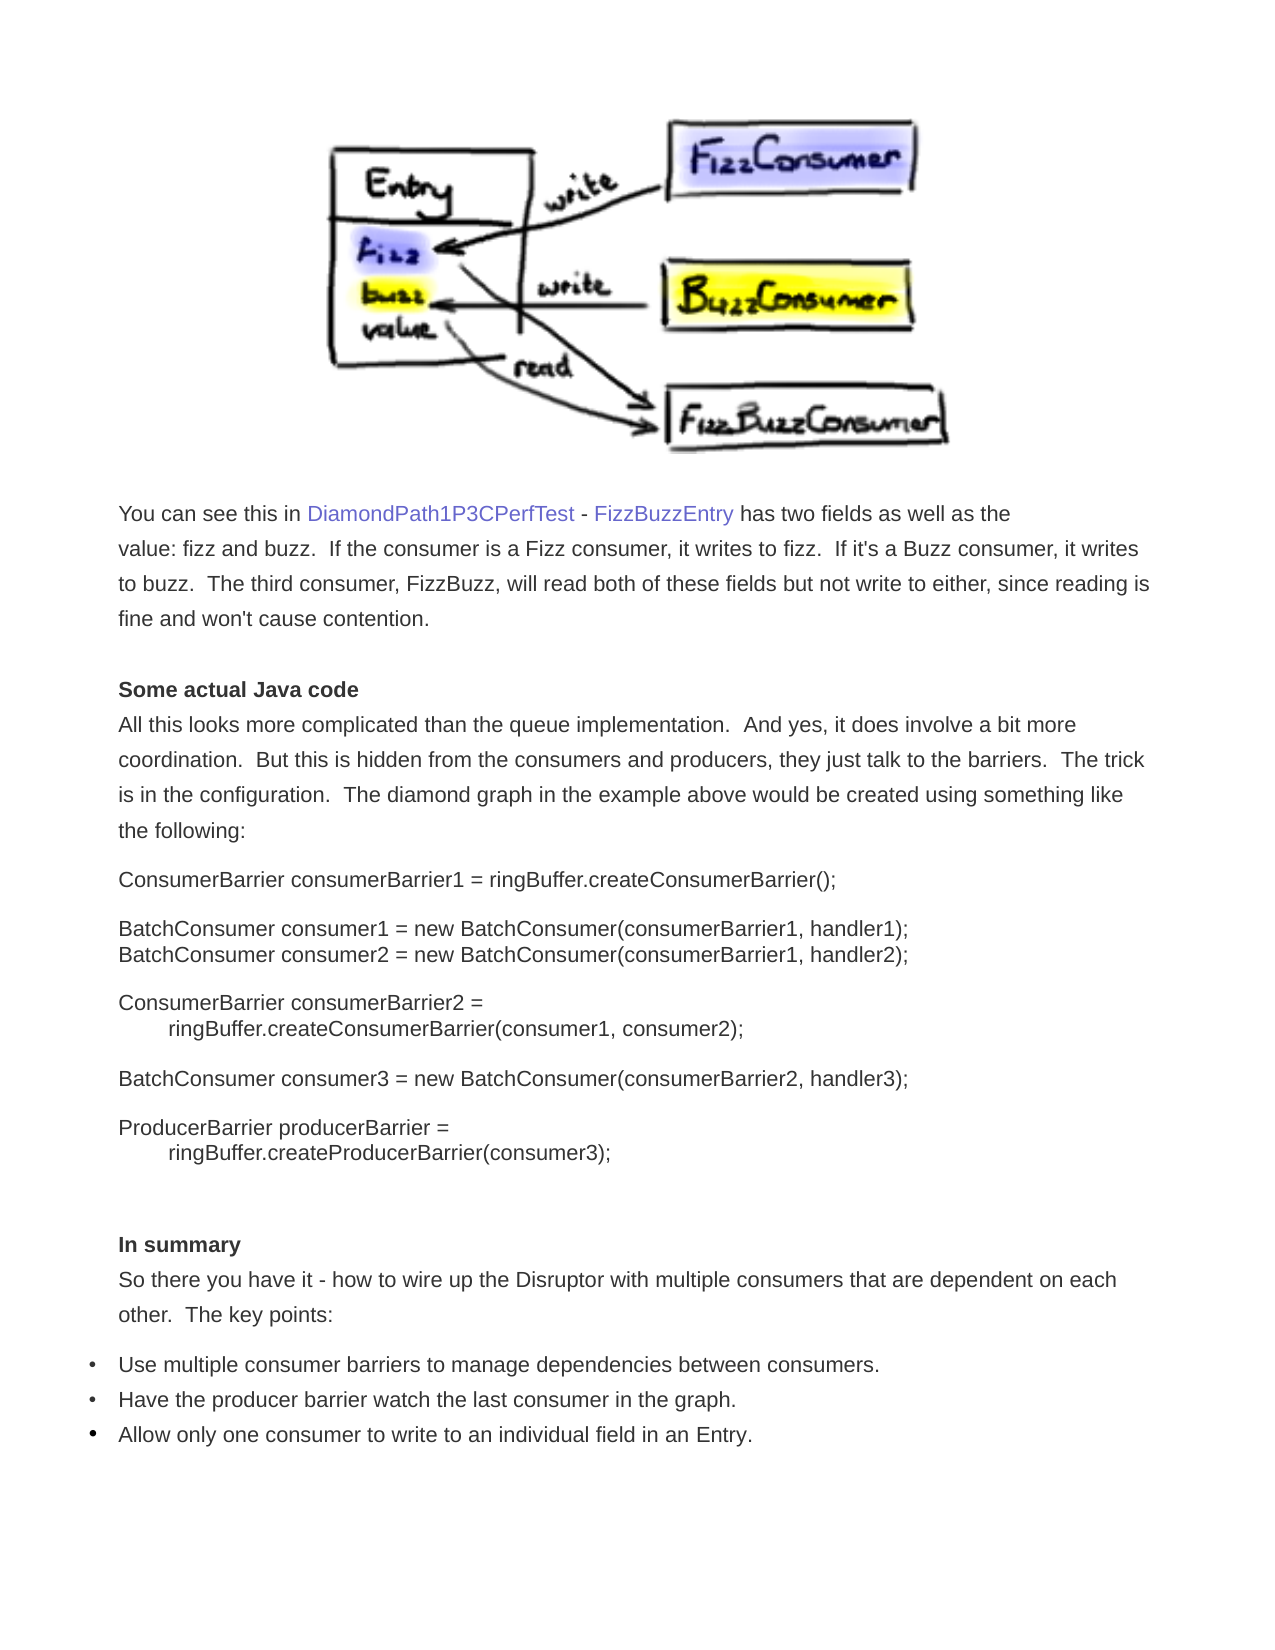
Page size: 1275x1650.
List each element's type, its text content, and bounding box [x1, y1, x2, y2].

list Have the producer barrier watch the last consumer in the graph. [118, 1387, 1157, 1412]
list Allow only one consumer to write to an individual field in an Entry. [118, 1422, 1157, 1448]
text BatchConsumer consumer1 = new BatchConsumer(consumerBarrier1, handler1); [118, 916, 1157, 941]
text ringBuffer.createConsumerBarrier(consumer1, consumer2); [118, 1016, 1157, 1042]
text ConsumerBarrier consumerBarrier1 = ringBuffer.createConsumerBarrier(); [118, 867, 1157, 893]
text ConsumerBarrier consumerBarrier2 = [118, 990, 1157, 1016]
text ProducerBarrier producerBarrier = [118, 1115, 1157, 1140]
text BatchConsumer consumer3 = new BatchConsumer(consumerBarrier2, handler3); [118, 1066, 1157, 1091]
picture [325, 118, 951, 454]
list Use multiple consumer barriers to manage dependencies between consumers. [118, 1352, 1157, 1377]
text ringBuffer.createProducerBarrier(consumer3); [118, 1140, 1157, 1167]
text BatchConsumer consumer2 = new BatchConsumer(consumerBarrier1, handler2); [118, 941, 1157, 967]
text In summary So there you have it - how to wire up the Disruptor with multiple consumers that are dependent on each other. The key points: [118, 1196, 1157, 1327]
text You can see this in DiamondPath1P3CPerfTest - FizzBuzzEntry has two fields as well as the value: fizz and buzz. If the consumer is a Fizz consumer, it writes to fizz. If it's a Buzz consumer, it writes to buzz. The third consumer, FizzBuzz, will read both of these fields but not write to either, since reading is fine and won't cause contention. Some actual Java code All this looks more complicated than the queue implementation. And yes, it does involve a bit more coordination. But this is hidden from the consumers and producers, they just talk to the barriers. The trick is in the configuration. The diamond graph in the example above would be created using something like the following: [118, 466, 1157, 843]
